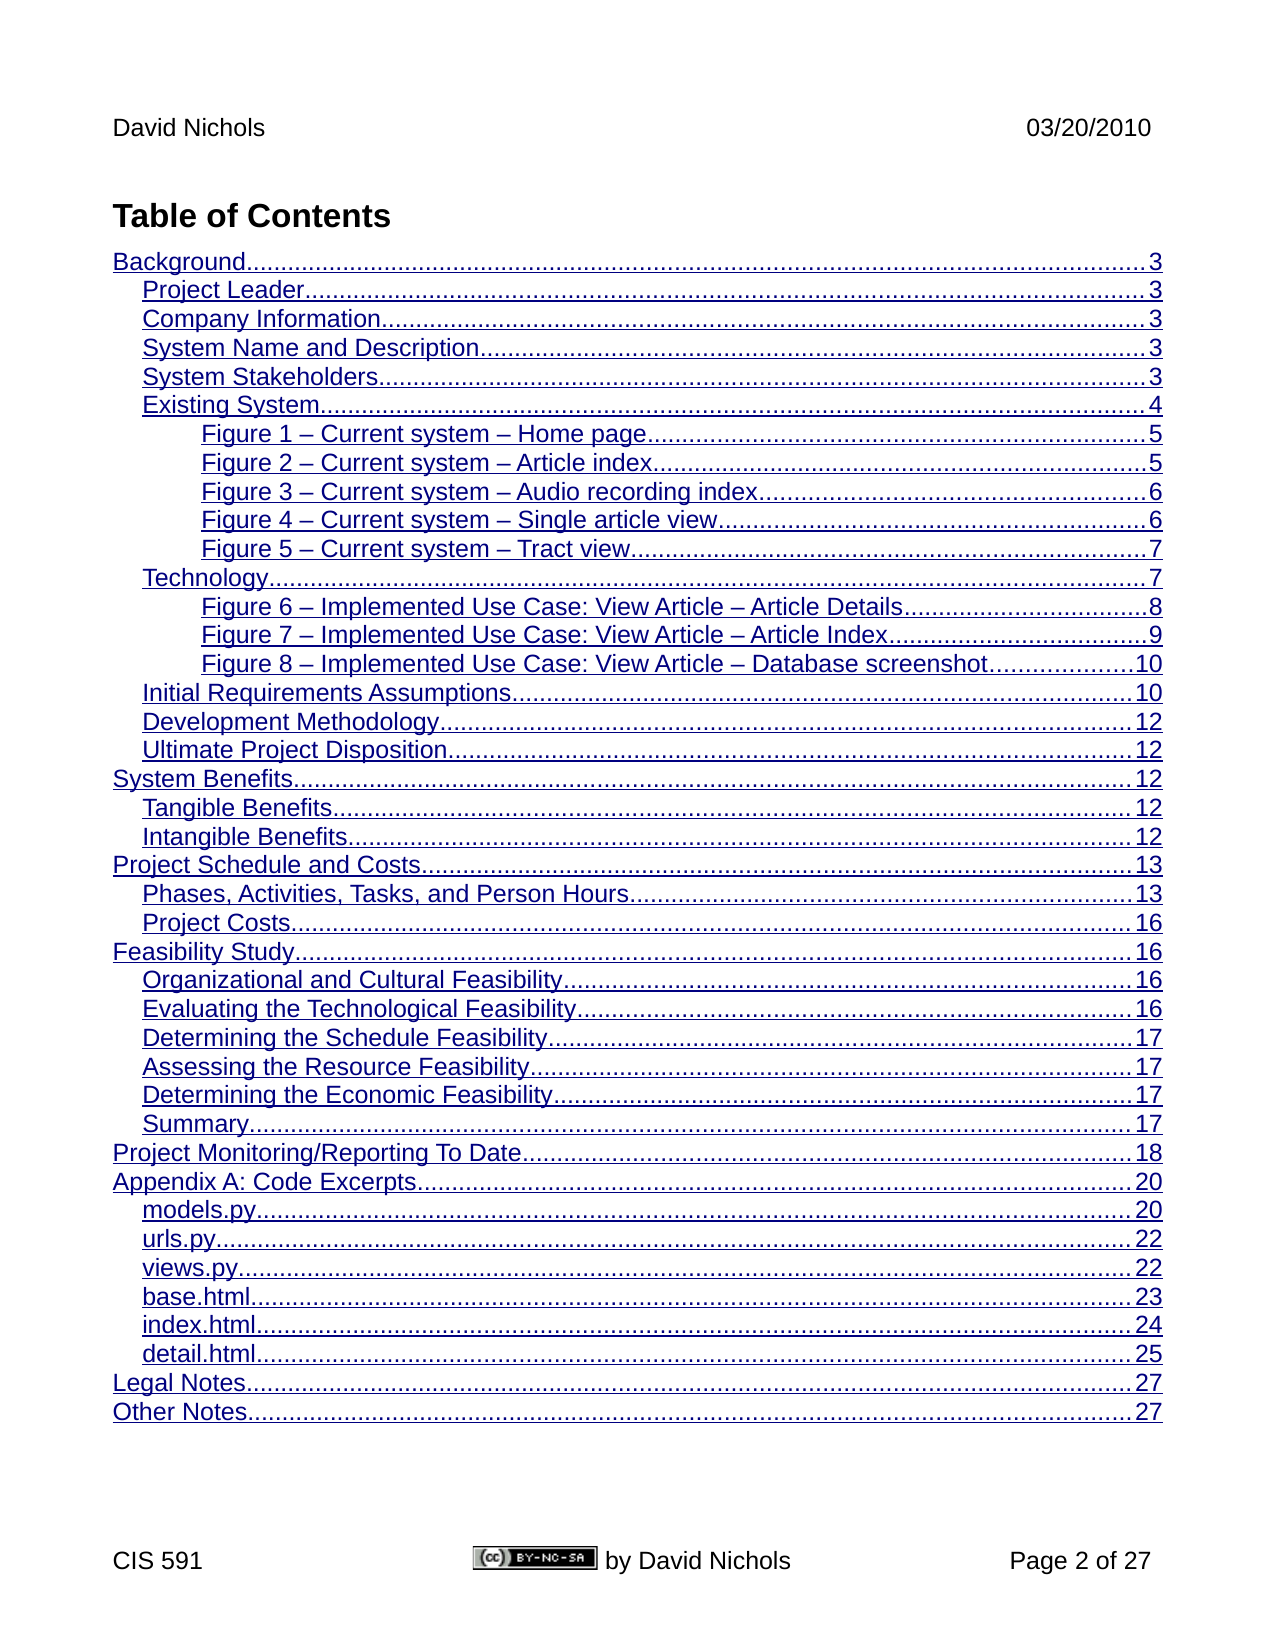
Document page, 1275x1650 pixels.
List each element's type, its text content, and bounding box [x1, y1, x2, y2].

text Evaluating the Technological Feasibility 16 [142, 994, 1162, 1019]
text Figure 7 – Implemented Use Case: View Article – Article Index 9 [201, 620, 1162, 645]
text Ultimate Project Disposition 12 [142, 735, 1162, 760]
text System Benefits 12 [112, 764, 1162, 789]
text Assessing the Resource Feasibility 17 [142, 1052, 1162, 1077]
text Phases, Activities, Tasks, and Person Hours 13 [142, 879, 1162, 904]
text Project Costs 16 [142, 908, 1162, 933]
text Figure 3 – Current system – Audio recording index 6 [201, 477, 1162, 502]
text Appendix A: Code Excerpts 20 [112, 1167, 1162, 1192]
text Background 3 [112, 247, 1162, 272]
text Legal Notes 27 [112, 1368, 1162, 1393]
text Figure 5 – Current system – Tract view 7 [201, 534, 1162, 559]
text Development Methodology 12 [142, 707, 1162, 732]
text Summary 17 [142, 1109, 1162, 1134]
text Figure 1 – Current system – Home page 5 [201, 419, 1162, 444]
text Determining the Economic Feasibility 17 [142, 1080, 1162, 1105]
text models.py 20 [142, 1195, 1162, 1220]
text Feasibility Study 16 [112, 937, 1162, 962]
text Project Monitoring/Reporting To Date 18 [112, 1138, 1162, 1163]
text Existing System 4 [142, 390, 1162, 415]
text Other Notes 27 [112, 1397, 1162, 1422]
text views.py 22 [142, 1253, 1162, 1278]
text Company Information 3 [142, 304, 1162, 329]
text Figure 4 – Current system – Single article view 6 [201, 505, 1162, 530]
text Project Leader 3 [142, 275, 1162, 300]
text Technology 7 [142, 563, 1162, 588]
subtitle Table of Contents [112, 196, 1162, 234]
text Project Schedule and Costs 13 [112, 850, 1162, 875]
text Determining the Schedule Feasibility 17 [142, 1023, 1162, 1048]
text Figure 2 – Current system – Article index 5 [201, 448, 1162, 473]
text Intangible Benefits 12 [142, 822, 1162, 847]
text urls.py 22 [142, 1224, 1162, 1249]
text System Stakeholders 3 [142, 362, 1162, 387]
text Figure 6 – Implemented Use Case: View Article – Article Details 8 [201, 592, 1162, 617]
text detail.html 25 [142, 1339, 1162, 1364]
text Initial Requirements Assumptions 10 [142, 678, 1162, 703]
text System Name and Description 3 [142, 333, 1162, 358]
text Figure 8 – Implemented Use Case: View Article – Database screenshot 10 [201, 649, 1162, 674]
picture [472, 1546, 598, 1570]
text index.html 24 [142, 1310, 1162, 1335]
text Tangible Benefits 12 [142, 793, 1162, 818]
text base.html 23 [142, 1282, 1162, 1307]
text Organizational and Cultural Feasibility 16 [142, 965, 1162, 990]
